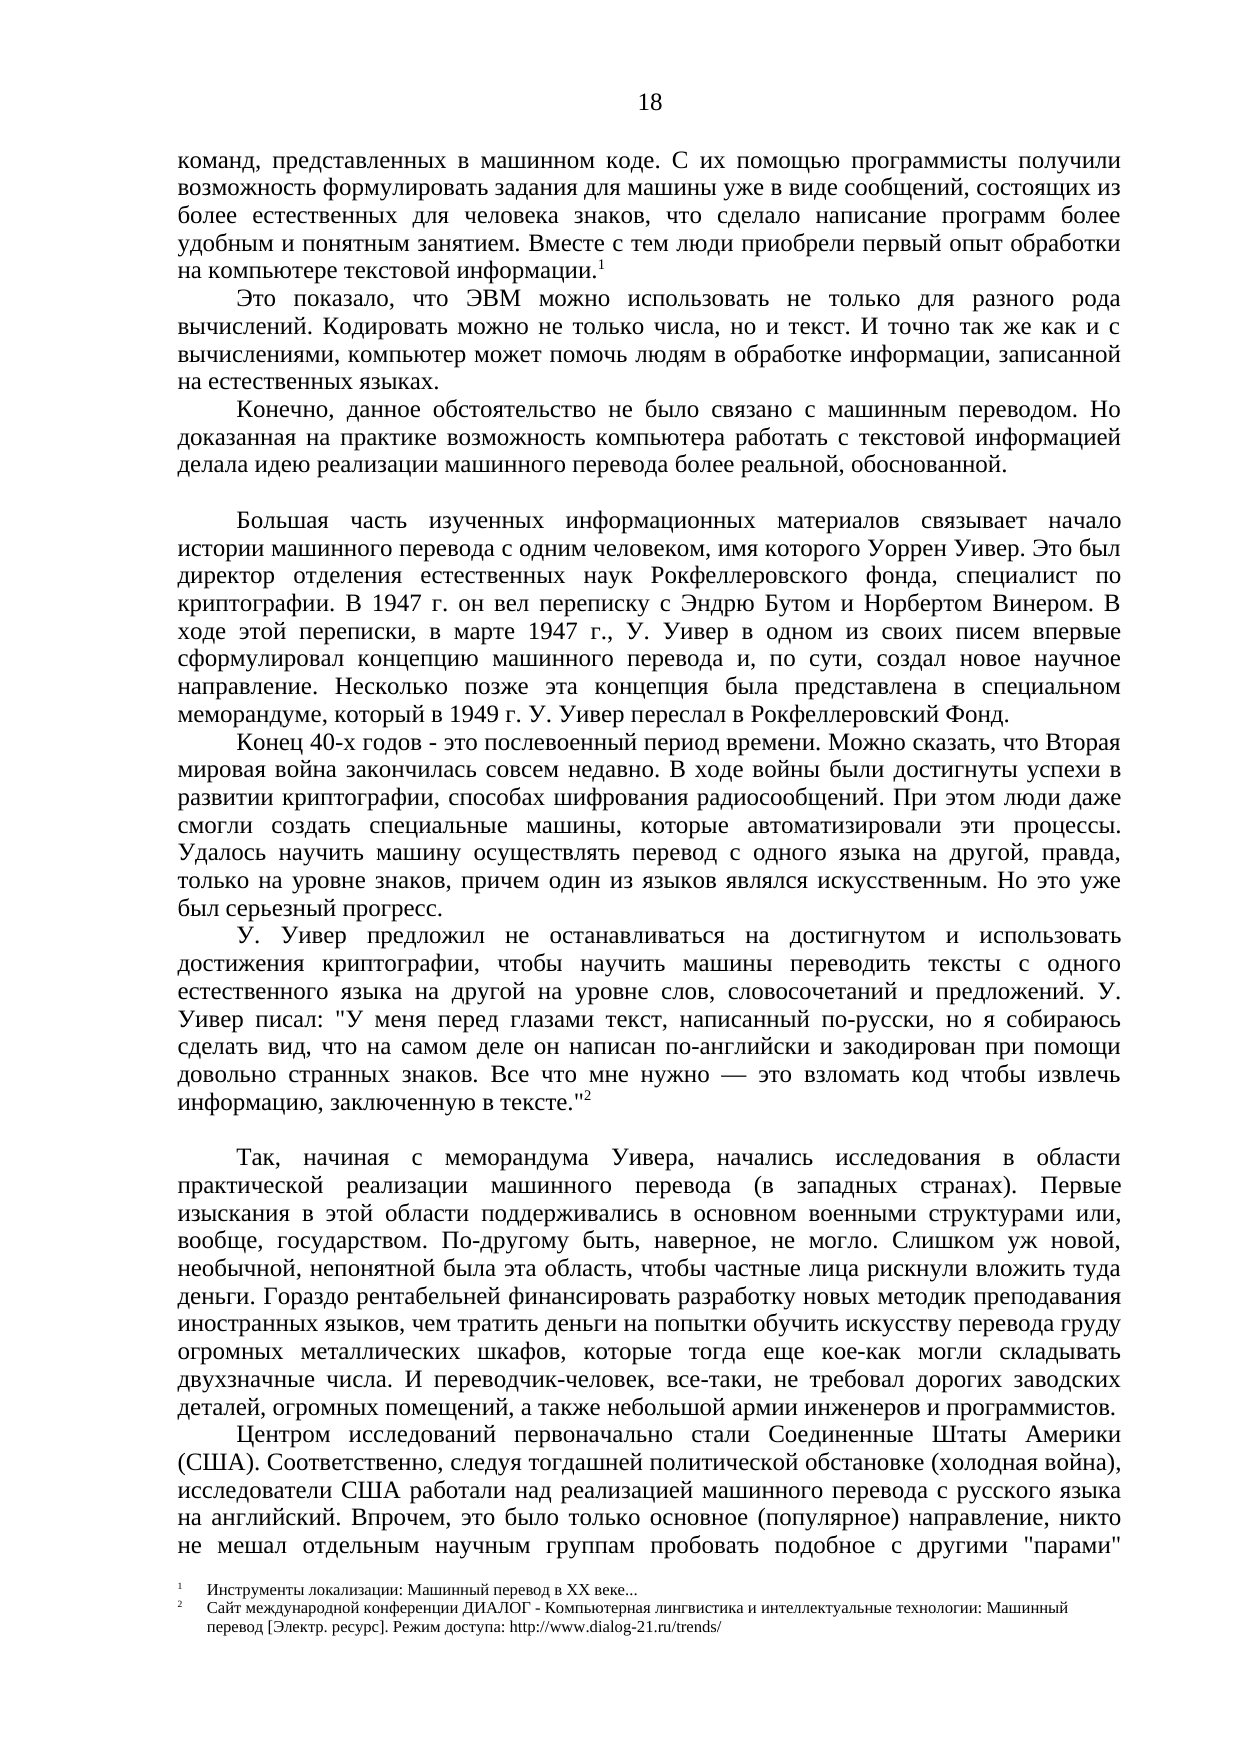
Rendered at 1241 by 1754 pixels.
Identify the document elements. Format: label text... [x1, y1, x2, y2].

text У. Уивер предложил не останавливаться на достигнутом и использовать достижения криптографии, чтобы научить машины переводить тексты с одного естественного языка на другой на уровне слов, словосочетаний и предложений. У. Уивер писал: "У меня перед глазами текст, написанный по-русски, но я собираюсь сделать вид, что на самом деле он написан по-английски и закодирован при помощи довольно странных знаков. Все что мне нужно — это взломать код чтобы извлечь информацию, заключенную в тексте." [177, 922, 1122, 1116]
text Так, начиная с меморандума Уивера, начались исследования в области практической реализации машинного перевода (в западных странах). Первые изыскания в этой области поддерживались в основном военными структурами или, вообще, государством. По-другому быть, наверное, не могло. Слишком уж новой, необычной, непонятной была эта область, чтобы частные лица рискнули вложить туда деньги. Гораздо рентабельней финансировать разработку новых методик преподавания иностранных языков, чем тратить деньги на попытки обучить искусству перевода груду огромных металлических шкафов, которые тогда еще кое-как могли складывать двухзначные числа. И переводчик-человек, все-таки, не требовал дорогих заводских деталей, огромных помещений, а также небольшой армии инженеров и программистов. [177, 1143, 1122, 1420]
text Конечно, данное обстоятельство не было связано с машинным переводом. Но доказанная на практике возможность компьютера работать с текстовой информацией делала идею реализации машинного перевода более реальной, обоснованной. [177, 395, 1122, 478]
text Это показало, что ЭВМ можно использовать не только для разного рода вычислений. Кодировать можно не только числа, но и текст. И точно так же как и с вычислениями, компьютер может помочь людям в обработке информации, записанной на естественных языках. [177, 284, 1122, 395]
text Большая часть изученных информационных материалов связывает начало истории машинного перевода с одним человеком, имя которого Уоррен Уивер. Это был директор отделения естественных наук Рокфеллеровского фонда, специалист по криптографии. В 1947 г. он вел переписку с Эндрю Бутом и Норбертом Винером. В ходе этой переписки, в марте 1947 г., У. Уивер в одном из своих писем впервые сформулировал концепцию машинного перевода и, по сути, создал новое научное направление. Несколько позже эта концепция была представлена в специальном меморандуме, который в 1949 г. У. Уивер переслал в Рокфеллеровский Фонд. [177, 506, 1122, 728]
text команд, представленных в машинном коде. С их помощью программисты получили возможность формулировать задания для машины уже в виде сообщений, состоящих из более естественных для человека знаков, что сделало написание программ более удобным и понятным занятием. Вместе с тем люди приобрели первый опыт обработки на компьютере текстовой информации. [177, 146, 1122, 284]
text Инструменты локализации: Машинный перевод в XX веке... [177, 1581, 1122, 1599]
text Центром исследований первоначально стали Соединенные Штаты Америки (США). Соответственно, следуя тогдашней политической обстановке (холодная война), исследователи США работали над реализацией машинного перевода с русского языка на английский. Впрочем, это было только основное (популярное) направление, никто не мешал отдельным научным группам пробовать подобное с другими "парами" [177, 1420, 1122, 1559]
text Конец 40-х годов - это послевоенный период времени. Можно сказать, что Вторая мировая война закончилась совсем недавно. В ходе войны были достигнуты успехи в развитии криптографии, способах шифрования радиосообщений. При этом люди даже смогли создать специальные машины, которые автоматизировали эти процессы. Удалось научить машину осуществлять перевод с одного языка на другой, правда, только на уровне знаков, причем один из языков являлся искусственным. Но это уже был серьезный прогресс. [177, 728, 1122, 922]
text Сайт международной конференции ДИАЛОГ - Компьютерная лингвистика и интеллектуальные технологии: Машинный перевод [Электр. ресурс]. Режим доступа: http://www.dialog-21.ru/trends/ [177, 1599, 1122, 1636]
